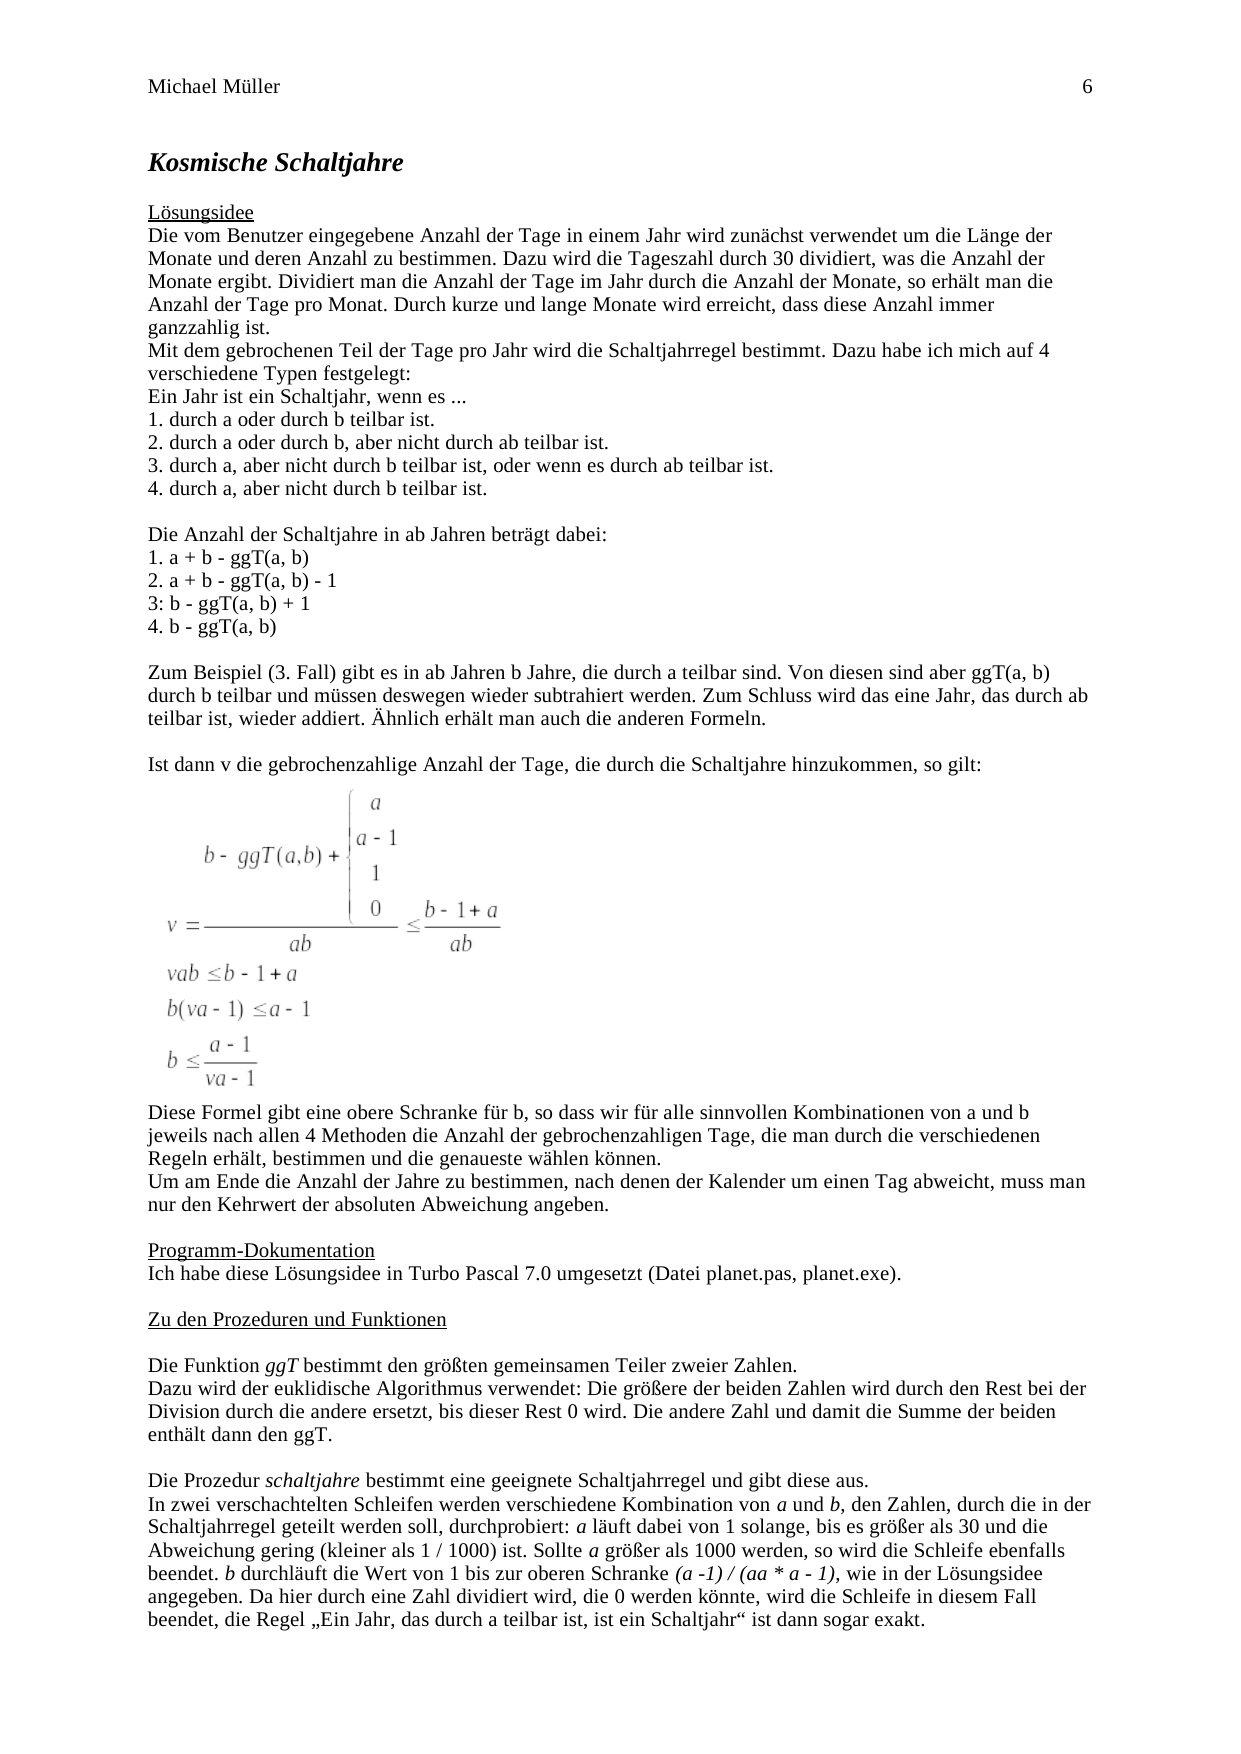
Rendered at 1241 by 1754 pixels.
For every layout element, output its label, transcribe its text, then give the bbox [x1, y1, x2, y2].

text Programm-Dokumentation [148, 1239, 1092, 1262]
text 1. durch a oder durch b teilbar ist. [148, 408, 1092, 431]
text Dazu wird der euklidische Algorithmus verwendet: Die größere der beiden Zahlen wird durch den Rest bei der Division durch die andere ersetzt, bis dieser Rest 0 wird. Die andere Zahl und damit die Summe der beiden enthält dann den ggT. [148, 1377, 1092, 1446]
text Mit dem gebrochenen Teil der Tage pro Jahr wird die Schaltjahrregel bestimmt. Dazu habe ich mich auf 4 verschiedene Typen festgelegt: [148, 339, 1092, 385]
text 4. durch a, aber nicht durch b teilbar ist. [148, 477, 1092, 500]
text 3. durch a, aber nicht durch b teilbar ist, oder wenn es durch ab teilbar ist. [148, 454, 1092, 477]
text Zum Beispiel (3. Fall) gibt es in ab Jahren b Jahre, die durch a teilbar sind. Von diesen sind aber ggT(a, b) durch b teilbar und müssen deswegen wieder subtrahiert werden. Zum Schluss wird das eine Jahr, das durch ab teilbar ist, wieder addiert. Ähnlich erhält man auch die anderen Formeln. [148, 661, 1092, 730]
text 2. a + b - ggT(a, b) - 1 [148, 569, 1092, 592]
text Die vom Benutzer eingegebene Anzahl der Tage in einem Jahr wird zunächst verwendet um die Länge der Monate und deren Anzahl zu bestimmen. Dazu wird die Tageszahl durch 30 dividiert, was die Anzahl der Monate ergibt. Dividiert man die Anzahl der Tage im Jahr durch die Anzahl der Monate, so erhält man die Anzahl der Tage pro Monat. Durch kurze und lange Monate wird erreicht, dass diese Anzahl immer ganzzahlig ist. [148, 224, 1092, 339]
text Lösungsidee [148, 201, 1092, 224]
text 2. durch a oder durch b, aber nicht durch ab teilbar ist. [148, 431, 1092, 454]
text 3: b - ggT(a, b) + 1 [148, 592, 1092, 615]
text Ist dann v die gebrochenzahlige Anzahl der Tage, die durch die Schaltjahre hinzukommen, so gilt: [148, 753, 1092, 776]
text Zu den Prozeduren und Funktionen [148, 1308, 1092, 1331]
text 1. a + b - ggT(a, b) [148, 546, 1092, 569]
text Die Prozedur schaltjahre bestimmt eine geeignete Schaltjahrregel und gibt diese aus. [148, 1469, 1092, 1492]
text Ein Jahr ist ein Schaltjahr, wenn es ... [148, 385, 1092, 408]
text Um am Ende die Anzahl der Jahre zu bestimmen, nach denen der Kalender um einen Tag abweicht, muss man nur den Kehrwert der absoluten Abweichung angeben. [148, 1170, 1092, 1216]
text 4. b - ggT(a, b) [148, 615, 1092, 638]
text Kosmische Schaltjahre [148, 148, 1092, 178]
text Die Anzahl der Schaltjahre in ab Jahren beträgt dabei: [148, 523, 1092, 546]
text In zwei verschachtelten Schleifen werden verschiedene Kombination von a und b, den Zahlen, durch die in der Schaltjahrregel geteilt werden soll, durchprobiert: a läuft dabei von 1 solange, bis es größer als 30 und die Abweichung gering (kleiner als 1 / 1000) ist. Sollte a größer als 1000 werden, so wird die Schleife ebenfalls beendet. b durchläuft die Wert von 1 bis zur oberen Schranke (a -1) / (aa * a - 1), wie in der Lösungsidee angegeben. Da hier durch eine Zahl dividiert wird, die 0 werden könnte, wird die Schleife in diesem Fall beendet, die Regel „Ein Jahr, das durch a teilbar ist, ist ein Schaltjahr“ ist dann sogar exakt. [148, 1492, 1092, 1631]
text Ich habe diese Lösungsidee in Turbo Pascal 7.0 umgesetzt (Datei planet.pas, planet.exe). [148, 1262, 1092, 1285]
text Die Funktion ggT bestimmt den größten gemeinsamen Teiler zweier Zahlen. [148, 1354, 1092, 1377]
text Diese Formel gibt eine obere Schranke für b, so dass wir für alle sinnvollen Kombinationen von a und b jeweils nach allen 4 Methoden die Anzahl der gebrochenzahligen Tage, die man durch die verschiedenen Regeln erhält, bestimmen und die genaueste wählen können. [148, 1101, 1092, 1170]
